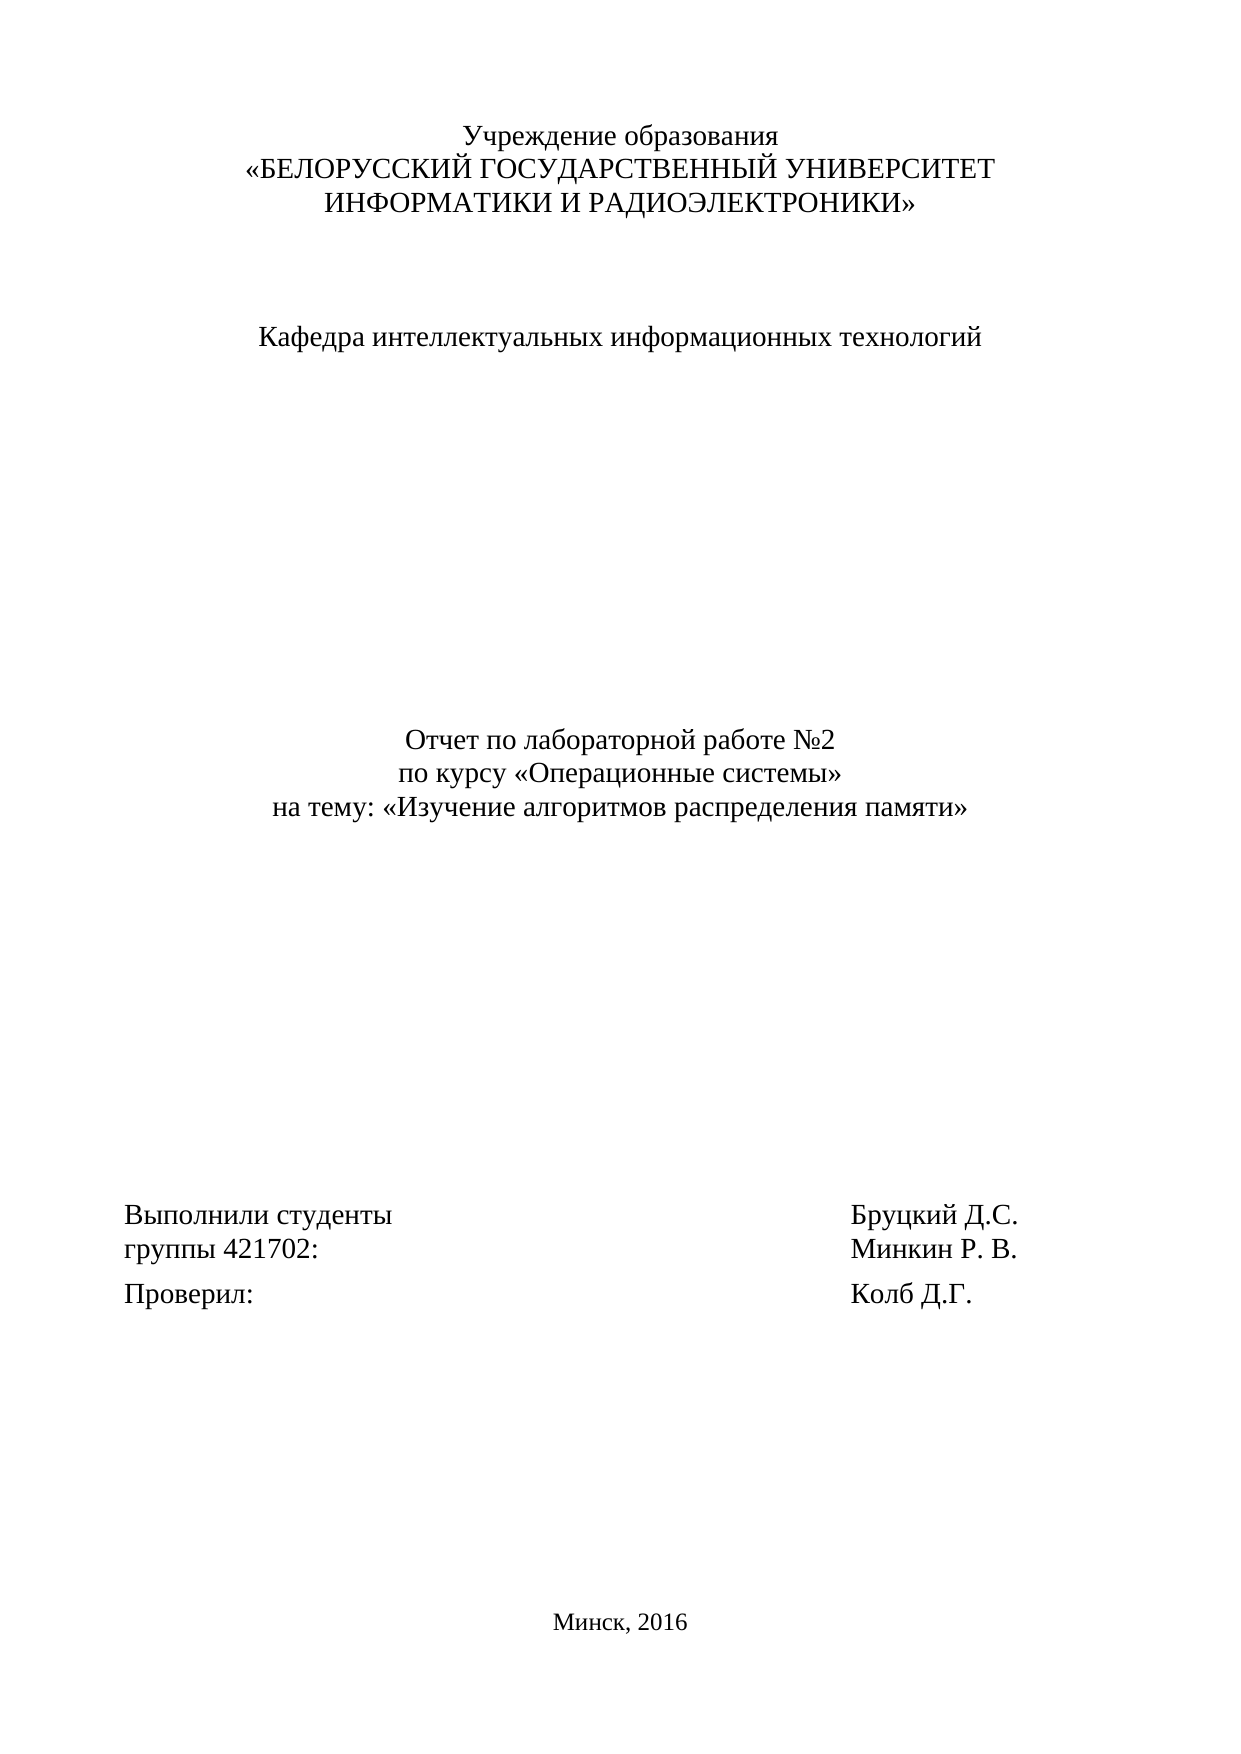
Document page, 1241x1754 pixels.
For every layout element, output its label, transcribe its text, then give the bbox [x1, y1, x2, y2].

table_header Бруцкий Д.С. Минкин Р. В. [845, 1191, 1122, 1270]
text на тему: «Изучение алгоритмов распределения памяти» [118, 789, 1122, 822]
text Кафедра интеллектуальных информационных технологий [118, 319, 1122, 353]
text «БЕЛОРУССКИЙ ГОСУДАРСТВЕННЫЙ УНИВЕРСИТЕТ [118, 152, 1122, 185]
table_cell Колб Д.Г. [845, 1270, 1122, 1315]
text Отчет по лабораторной работе №2 [118, 722, 1122, 755]
text по курсу «Операционные системы» [118, 755, 1122, 789]
text Учреждение образования [118, 118, 1122, 152]
table_cell Проверил: [118, 1270, 844, 1315]
text ИНФОРМАТИКИ И РАДИОЭЛЕКТРОНИКИ» [118, 185, 1122, 219]
table_header Выполнили студенты группы 421702: [118, 1191, 844, 1270]
